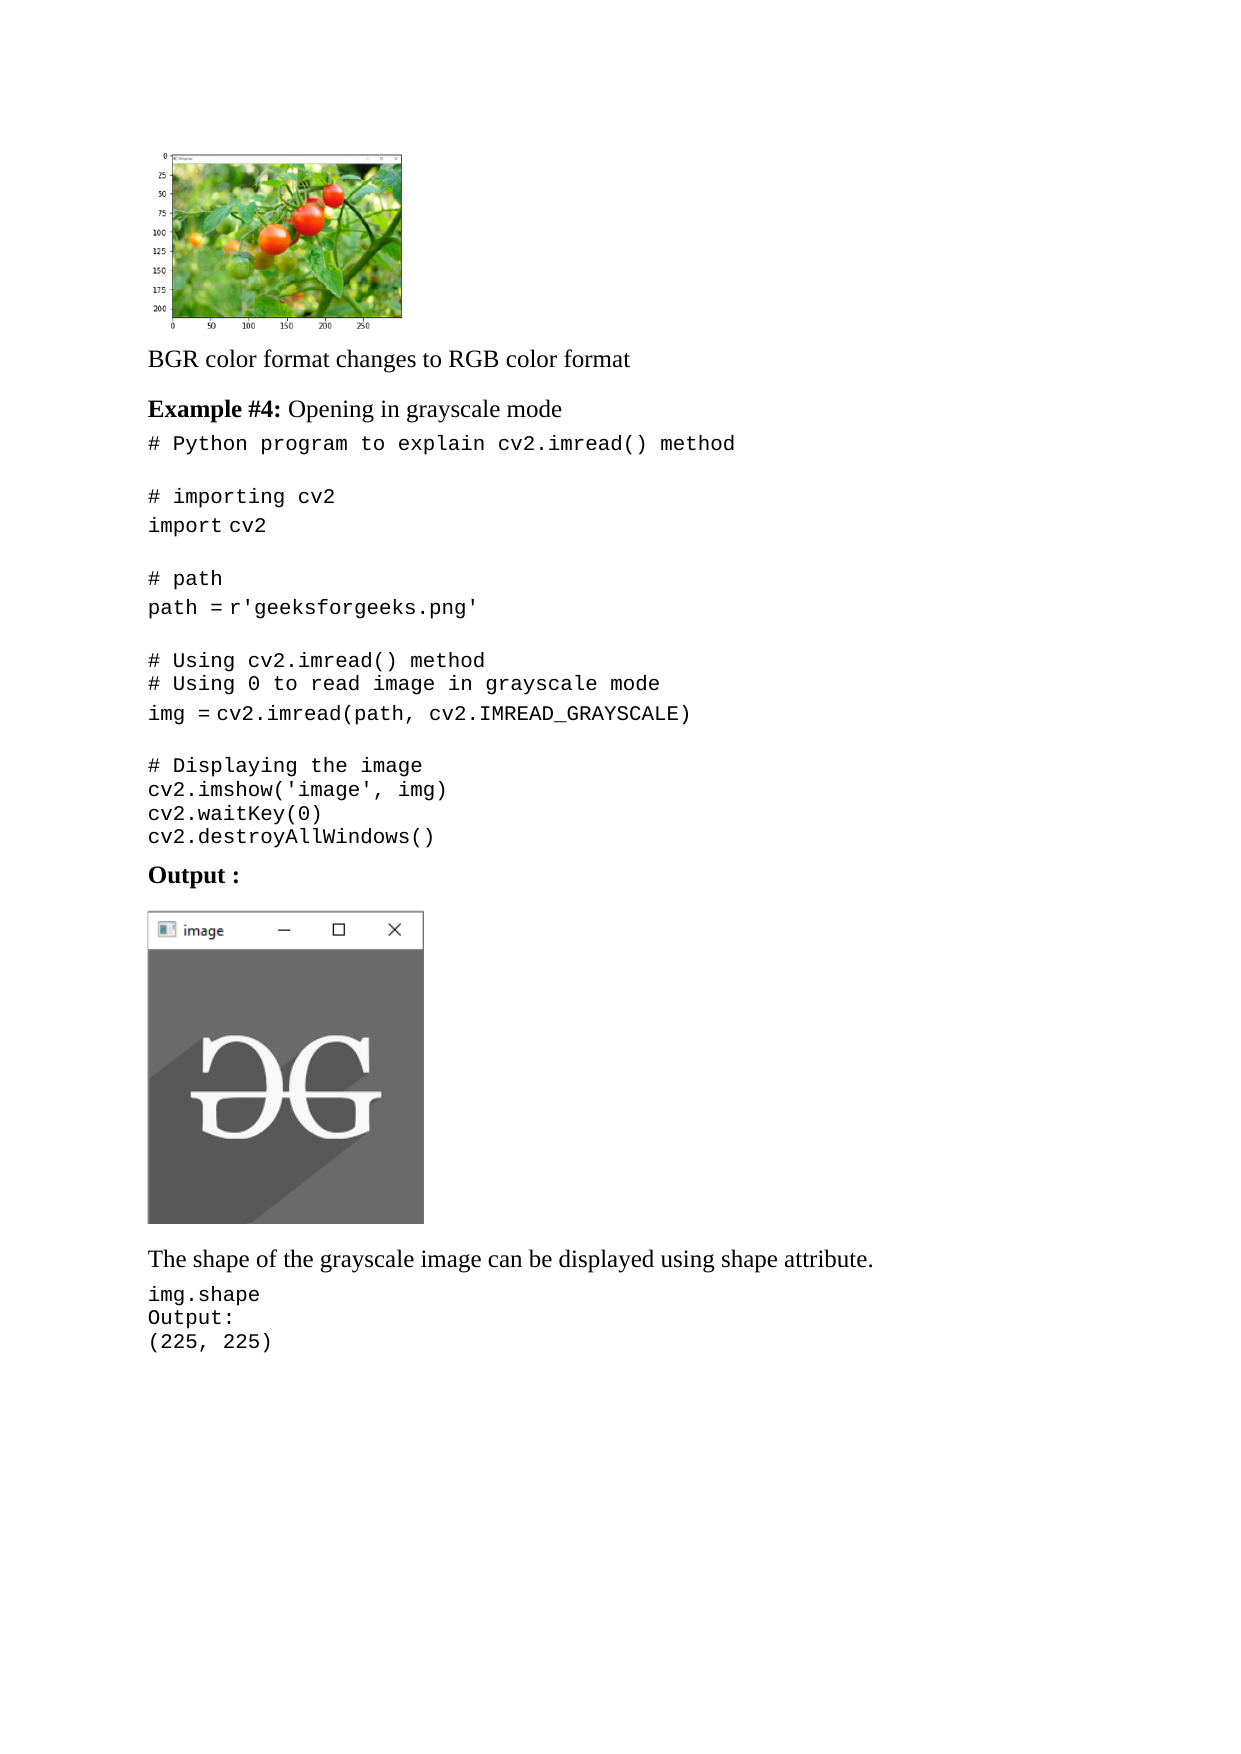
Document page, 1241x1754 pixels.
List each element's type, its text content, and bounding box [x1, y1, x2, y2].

text Output: [148, 1307, 1093, 1331]
text img.shape [148, 1283, 1093, 1307]
text Example #4: Opening in grayscale mode [148, 394, 1093, 423]
text Output : [148, 860, 1093, 889]
text (225, 225) [148, 1331, 1093, 1354]
text BGR color format changes to RGB color format [148, 344, 1093, 373]
text The shape of the grayscale image can be displayed using shape attribute. [148, 1244, 1093, 1273]
table_header # Python program to explain cv2.imread() method # importing cv2 import cv2 # path path = r'geeksforgeeks.png' # Using cv2.imread() method # Using 0 to read image in grayscale mode img = cv2.imread(path, cv2.IMREAD_GRAYSCALE) # Displaying the image cv2.imshow('image', img) cv2.waitKey(0) cv2.destroyAllWindows() [148, 433, 735, 850]
